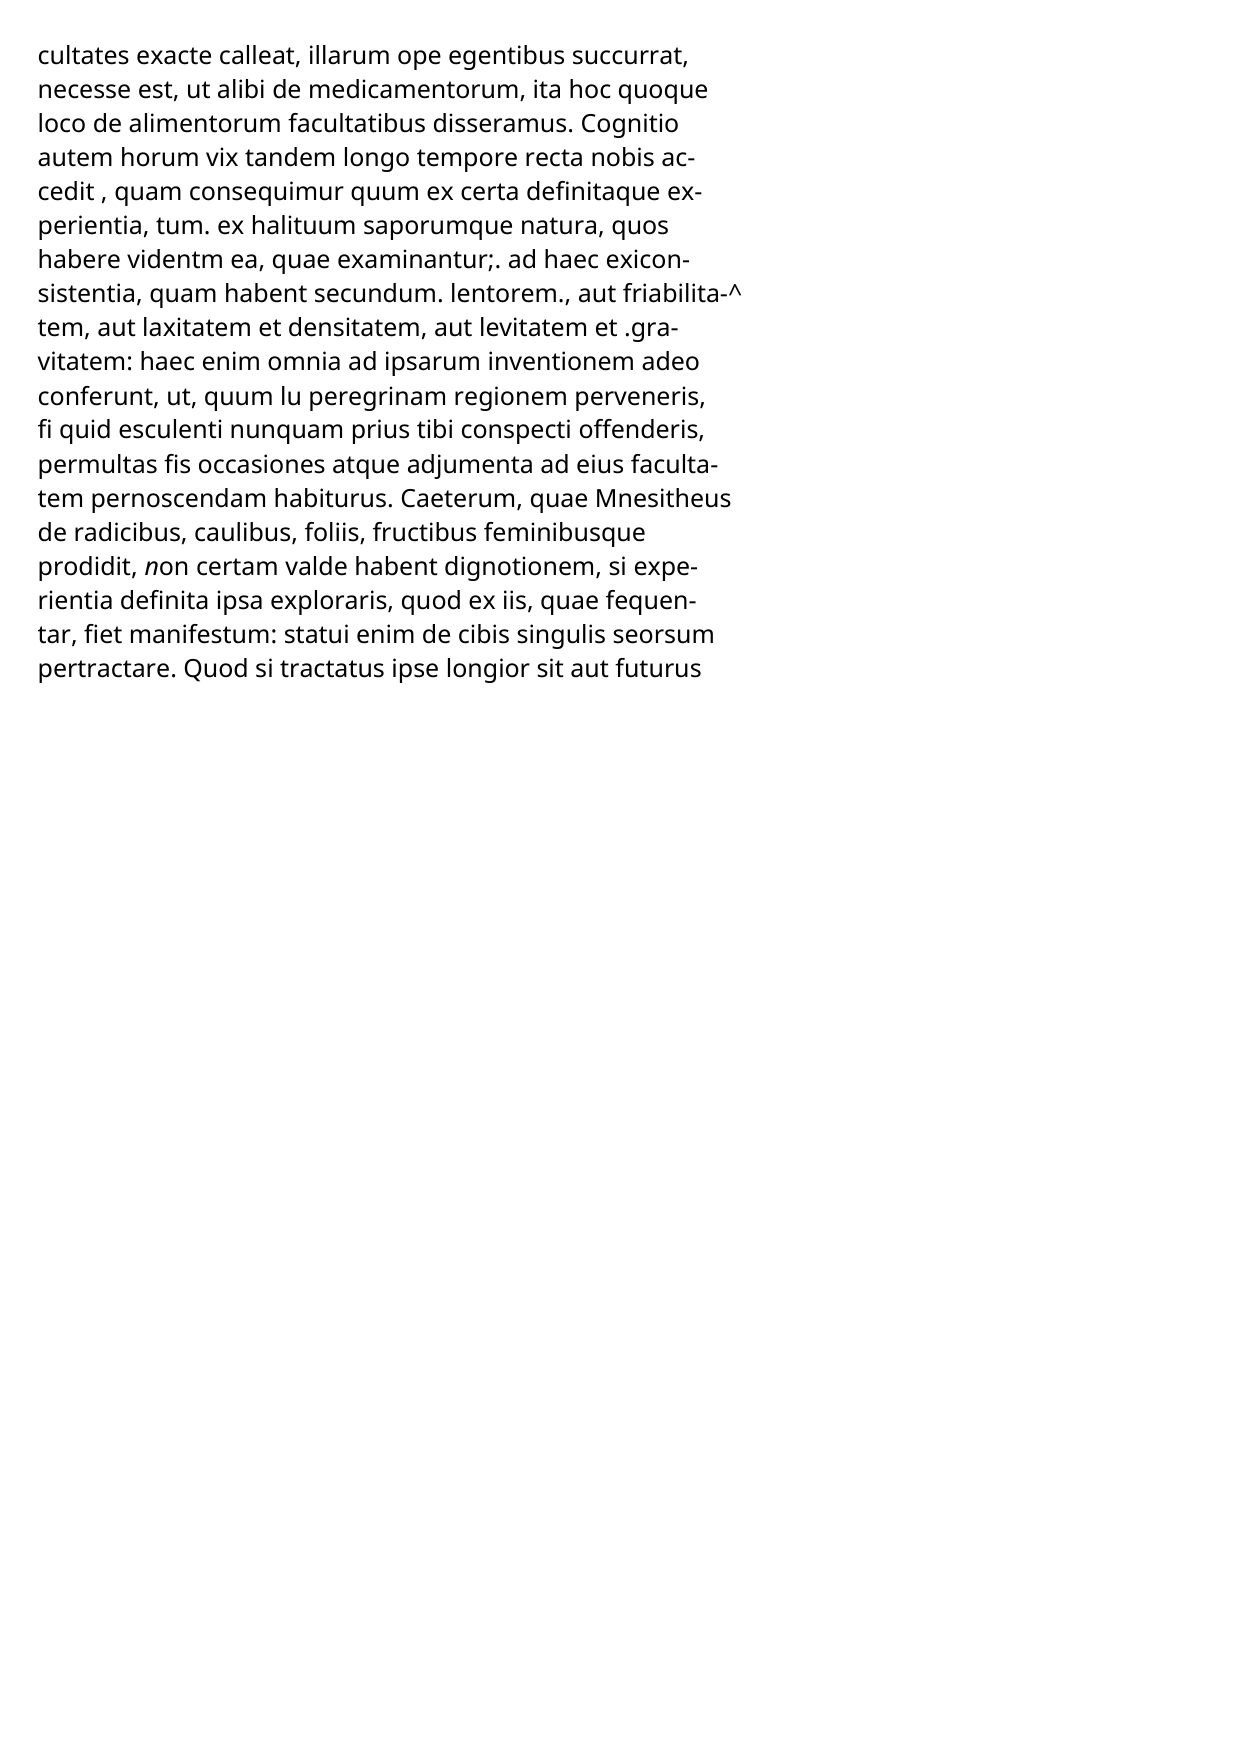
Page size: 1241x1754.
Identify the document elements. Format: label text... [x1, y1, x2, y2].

text cultates exacte calleat, illarum ope egentibus succurrat, necesse est, ut alibi de medicamentorum, ita hoc quoque loco de alimentorum facultatibus disseramus. Cognitio autem horum vix tandem longo tempore recta nobis ac- cedit , quam consequimur quum ex certa definitaque ex- perientia, tum. ex halituum saporumque natura, quos habere videntm ea, quae examinantur;. ad haec exicon- sistentia, quam habent secundum. lentorem., aut friabilita-^ tem, aut laxitatem et densitatem, aut levitatem et .gra- vitatem: haec enim omnia ad ipsarum inventionem adeo conferunt, ut, quum lu peregrinam regionem perveneris, fi quid esculenti nunquam prius tibi conspecti offenderis, permultas fis occasiones atque adjumenta ad eius faculta- tem pernoscendam habiturus. Caeterum, quae Mnesitheus de radicibus, caulibus, foliis, fructibus feminibusque prodidit, non certam valde habent dignotionem, si expe- rientia definita ipsa exploraris, quod ex iis, quae fequen- tar, fiet manifestum: statui enim de cibis singulis seorsum pertractare. Quod si tractatus ipse longior sit aut futurus [37, 37, 1203, 685]
